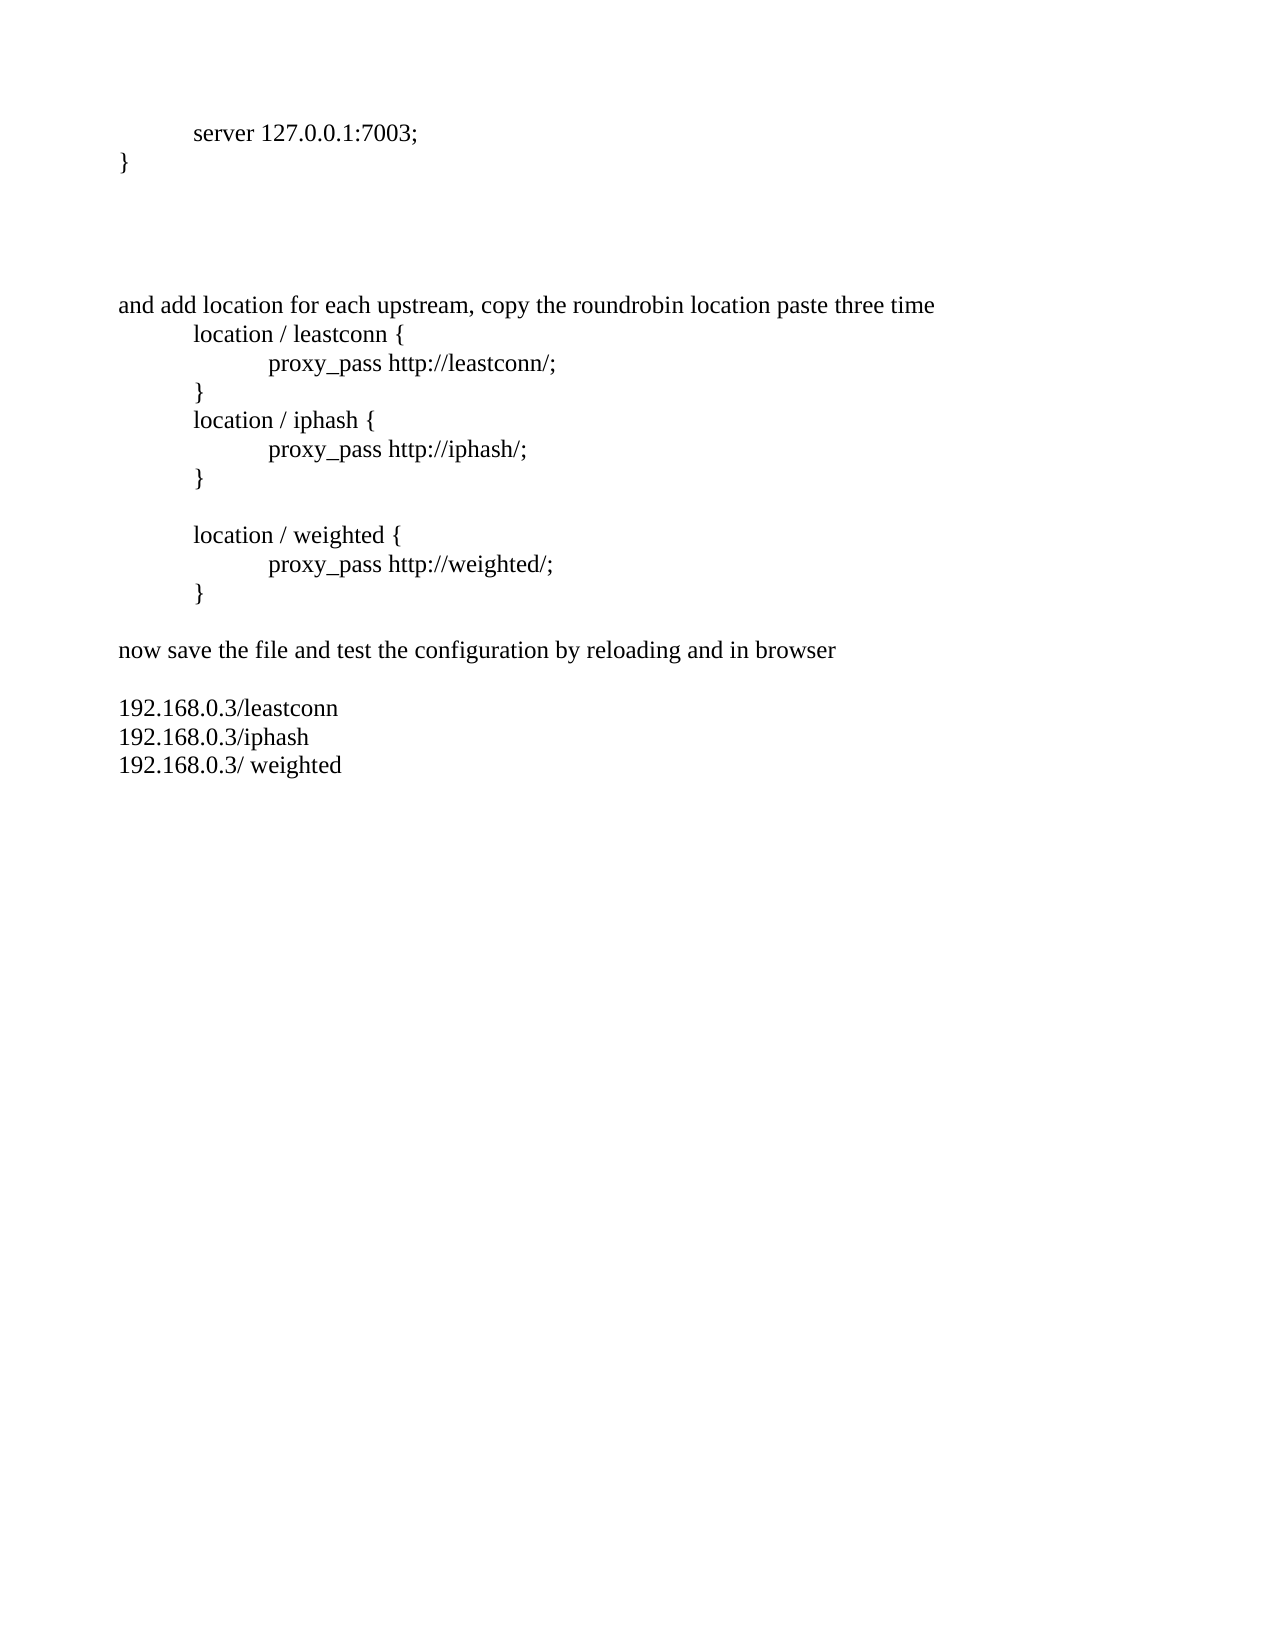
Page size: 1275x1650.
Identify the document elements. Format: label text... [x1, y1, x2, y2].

text now save the file and test the configuration by reloading and in browser [118, 636, 1157, 664]
text proxy_pass http://leastconn/; [118, 348, 1157, 377]
text 192.168.0.3/ weighted [118, 751, 1157, 779]
text location / weighted { [118, 521, 1157, 549]
text } [118, 578, 1157, 607]
text proxy_pass http://iphash/; [118, 434, 1157, 463]
text 192.168.0.3/leastconn [118, 693, 1157, 722]
text } [118, 463, 1157, 492]
text location / leastconn { [118, 319, 1157, 348]
text location / iphash { [118, 406, 1157, 434]
text } [118, 147, 1157, 176]
text proxy_pass http://weighted/; [118, 549, 1157, 578]
text and add location for each upstream, copy the roundrobin location paste three time [118, 291, 1157, 319]
text server 127.0.0.1:7003; [118, 118, 1157, 147]
text 192.168.0.3/iphash [118, 722, 1157, 751]
text } [118, 377, 1157, 406]
